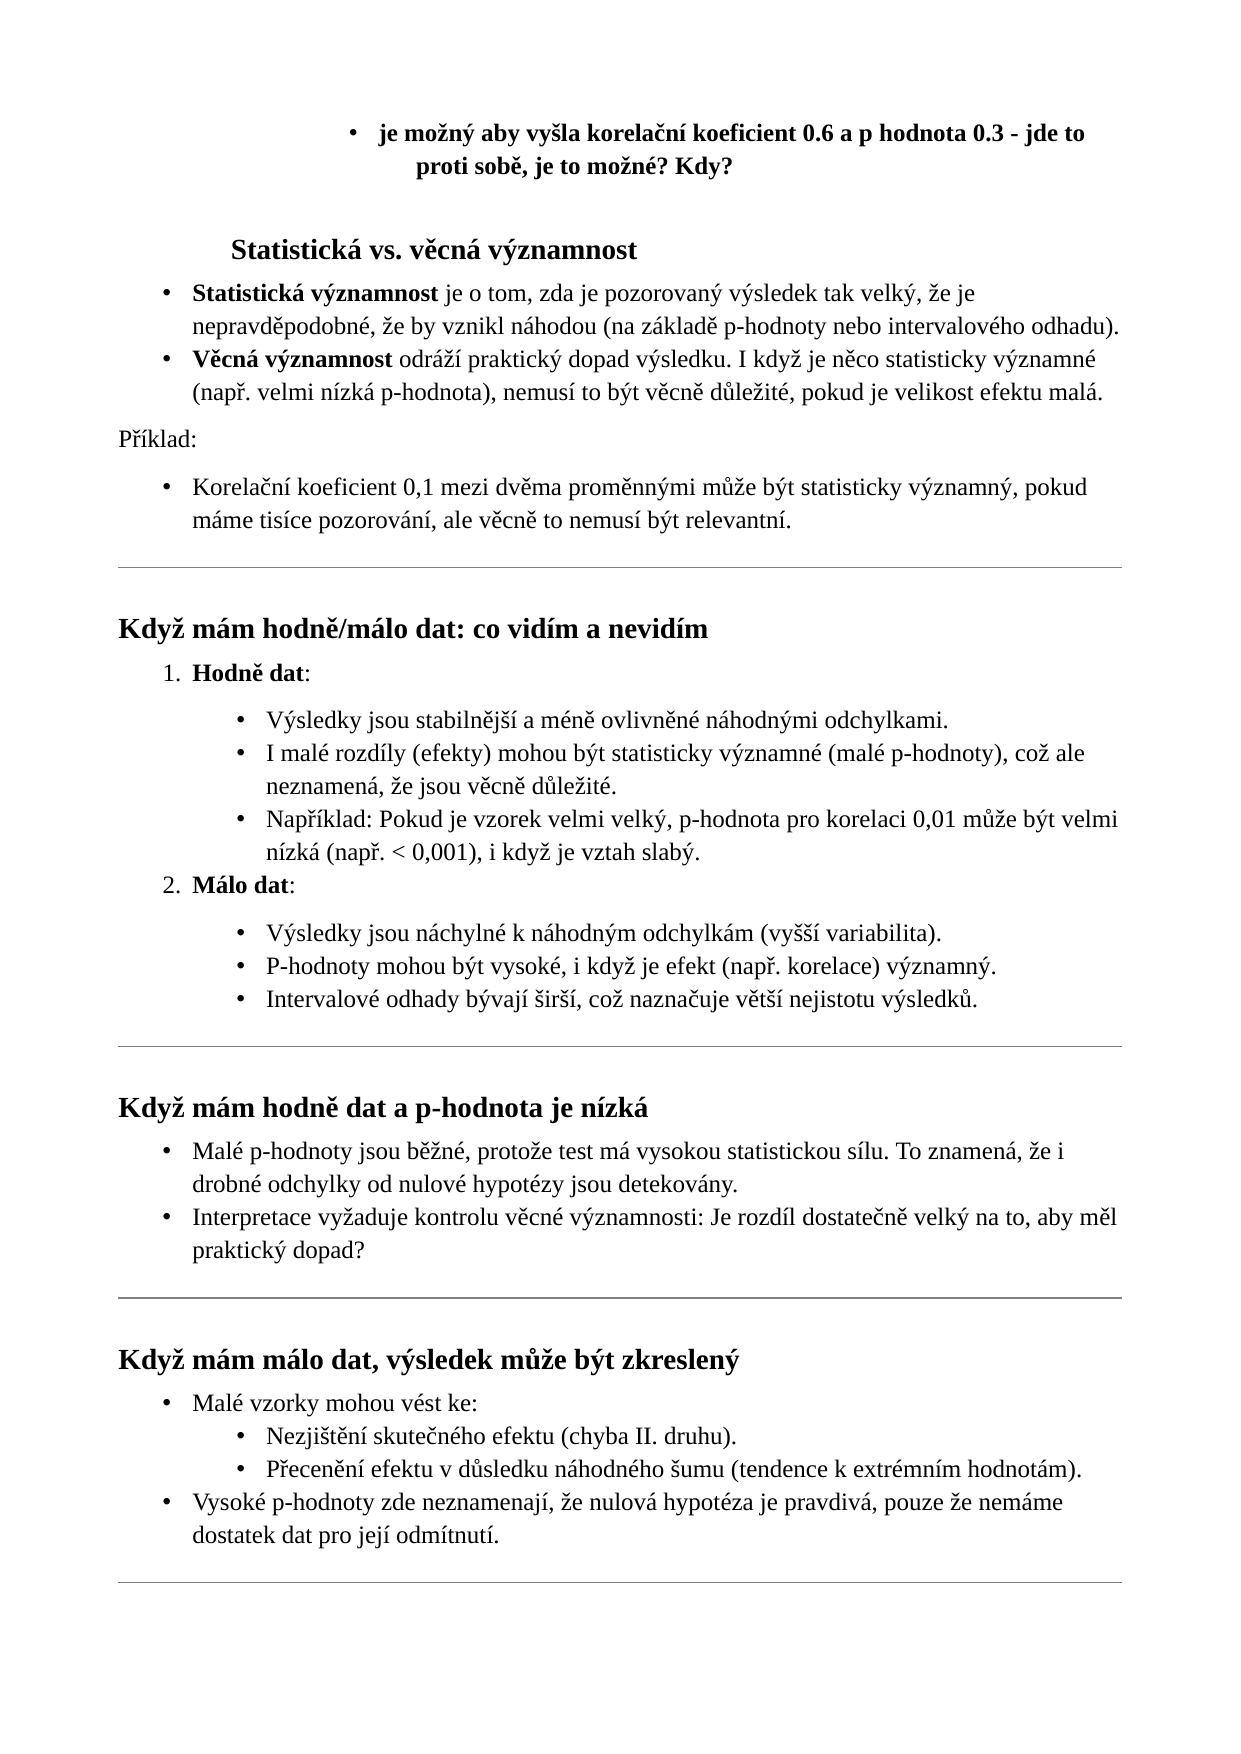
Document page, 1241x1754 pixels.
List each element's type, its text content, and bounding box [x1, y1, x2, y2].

list Korelační koeficient 0,1 mezi dvěma proměnnými může být statisticky významný, pokud máme tisíce pozorování, ale věcně to nemusí být relevantní. [162, 472, 1122, 534]
list Intervalové odhady bývají širší, což naznačuje větší nejistotu výsledků. [236, 984, 1122, 1013]
list je možný aby vyšla korelační koeficient 0.6 a p hodnota 0.3 - jde to proti sobě, je to možné? Kdy? [349, 118, 1122, 180]
list Přecenění efektu v důsledku náhodného šumu (tendence k extrémním hodnotám). [236, 1454, 1122, 1483]
list Výsledky jsou náchylné k náhodným odchylkám (vyšší variabilita). [236, 918, 1122, 947]
list Hodně dat: [162, 658, 1122, 686]
list Vysoké p-hodnoty zde neznamenají, že nulová hypotéza je pravdivá, pouze že nemáme dostatek dat pro její odmítnutí. [162, 1487, 1122, 1549]
list P-hodnoty mohou být vysoké, i když je efekt (např. korelace) významný. [236, 951, 1122, 980]
list Věcná významnost odráží praktický dopad výsledku. I když je něco statisticky významné (např. velmi nízká p-hodnota), nemusí to být věcně důležité, pokud je velikost efektu malá. [162, 344, 1122, 406]
list Málo dat: [162, 870, 1122, 899]
list Statistická významnost je o tom, zda je pozorovaný výsledek tak velký, že je nepravděpodobné, že by vznikl náhodou (na základě p-hodnoty nebo intervalového odhadu). [162, 278, 1122, 339]
subtitle Statistická vs. věcná významnost [231, 232, 1122, 265]
text Příklad: [118, 424, 1122, 453]
list I malé rozdíly (efekty) mohou být statisticky významné (malé p-hodnoty), což ale neznamená, že jsou věcně důležité. [236, 738, 1122, 800]
list Například: Pokud je vzorek velmi velký, p-hodnota pro korelaci 0,01 může být velmi nízká (např. < 0,001), i když je vztah slabý. [236, 804, 1122, 866]
subtitle Když mám hodně dat a p-hodnota je nízká [118, 1090, 1122, 1124]
list Malé vzorky mohou vést ke: [162, 1388, 1122, 1417]
list Malé p-hodnoty jsou běžné, protože test má vysokou statistickou sílu. To znamená, že i drobné odchylky od nulové hypotézy jsou detekovány. [162, 1136, 1122, 1198]
list Výsledky jsou stabilnější a méně ovlivněné náhodnými odchylkami. [236, 705, 1122, 734]
subtitle Když mám málo dat, výsledek může být zkreslený [118, 1342, 1122, 1376]
list Interpretace vyžaduje kontrolu věcné významnosti: Je rozdíl dostatečně velký na to, aby měl praktický dopad? [162, 1202, 1122, 1264]
list Nezjištění skutečného efektu (chyba II. druhu). [236, 1421, 1122, 1450]
subtitle Když mám hodně/málo dat: co vidím a nevidím [118, 612, 1122, 645]
